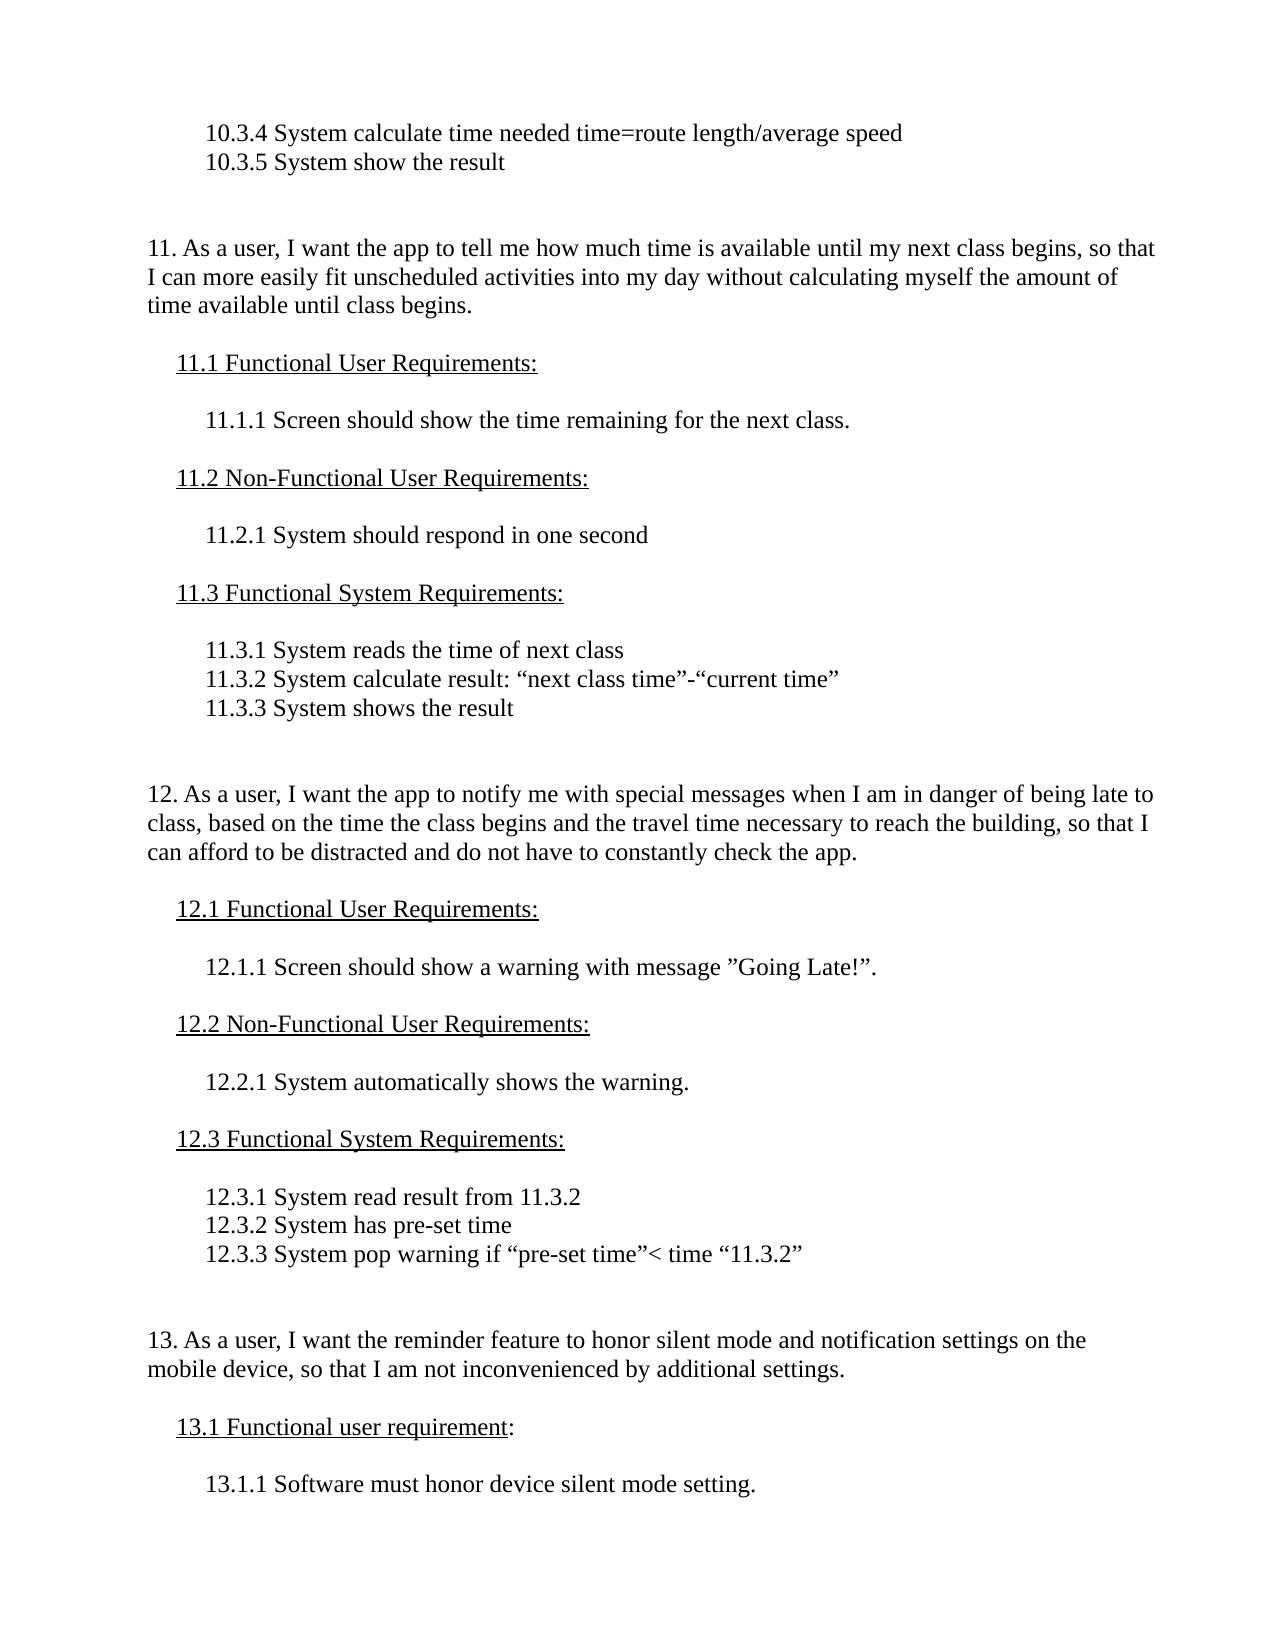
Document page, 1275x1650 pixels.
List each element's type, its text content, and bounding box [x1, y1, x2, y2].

text 11. As a user, I want the app to tell me how much time is available until my next class begins, so that I can more easily fit unscheduled activities into my day without calculating myself the amount of time available until class begins. [147, 233, 1157, 319]
text 13.1 Functional user requirement: [176, 1412, 1157, 1441]
text 12.3 Functional System Requirements: [176, 1124, 1157, 1153]
text 13.1.1 Software must honor device silent mode setting. [205, 1469, 1157, 1498]
text 12.3.3 System pop warning if “pre-set time”< time “11.3.2” [205, 1239, 1157, 1268]
text 12.1 Functional User Requirements: [176, 894, 1157, 923]
text 12.3.1 System read result from 11.3.2 [205, 1182, 1157, 1211]
text 12.1.1 Screen should show a warning with message ”Going Late!”. [205, 952, 1157, 981]
text 11.1.1 Screen should show the time remaining for the next class. [205, 406, 1157, 434]
text 11.1 Functional User Requirements: [176, 348, 1157, 377]
text 12.2 Non-Functional User Requirements: [176, 1009, 1157, 1038]
text 12. As a user, I want the app to notify me with special messages when I am in danger of being late to class, based on the time the class begins and the travel time necessary to reach the building, so that I can afford to be distracted and do not have to constantly check the app. [147, 779, 1157, 866]
text 11.3.3 System shows the result [205, 693, 1157, 722]
text 11.2 Non-Functional User Requirements: [176, 463, 1157, 492]
text 11.2.1 System should respond in one second [205, 521, 1157, 549]
text 12.2.1 System automatically shows the warning. [205, 1067, 1157, 1096]
text 12.3.2 System has pre-set time [205, 1211, 1157, 1239]
text 11.3 Functional System Requirements: [176, 578, 1157, 607]
text 10.3.4 System calculate time needed time=route length/average speed [205, 118, 1157, 147]
text 11.3.1 System reads the time of next class [205, 636, 1157, 664]
text 10.3.5 System show the result [205, 147, 1157, 176]
text 13. As a user, I want the reminder feature to honor silent mode and notification settings on the mobile device, so that I am not inconvenienced by additional settings. [147, 1326, 1157, 1383]
text 11.3.2 System calculate result: “next class time”-“current time” [205, 664, 1157, 693]
